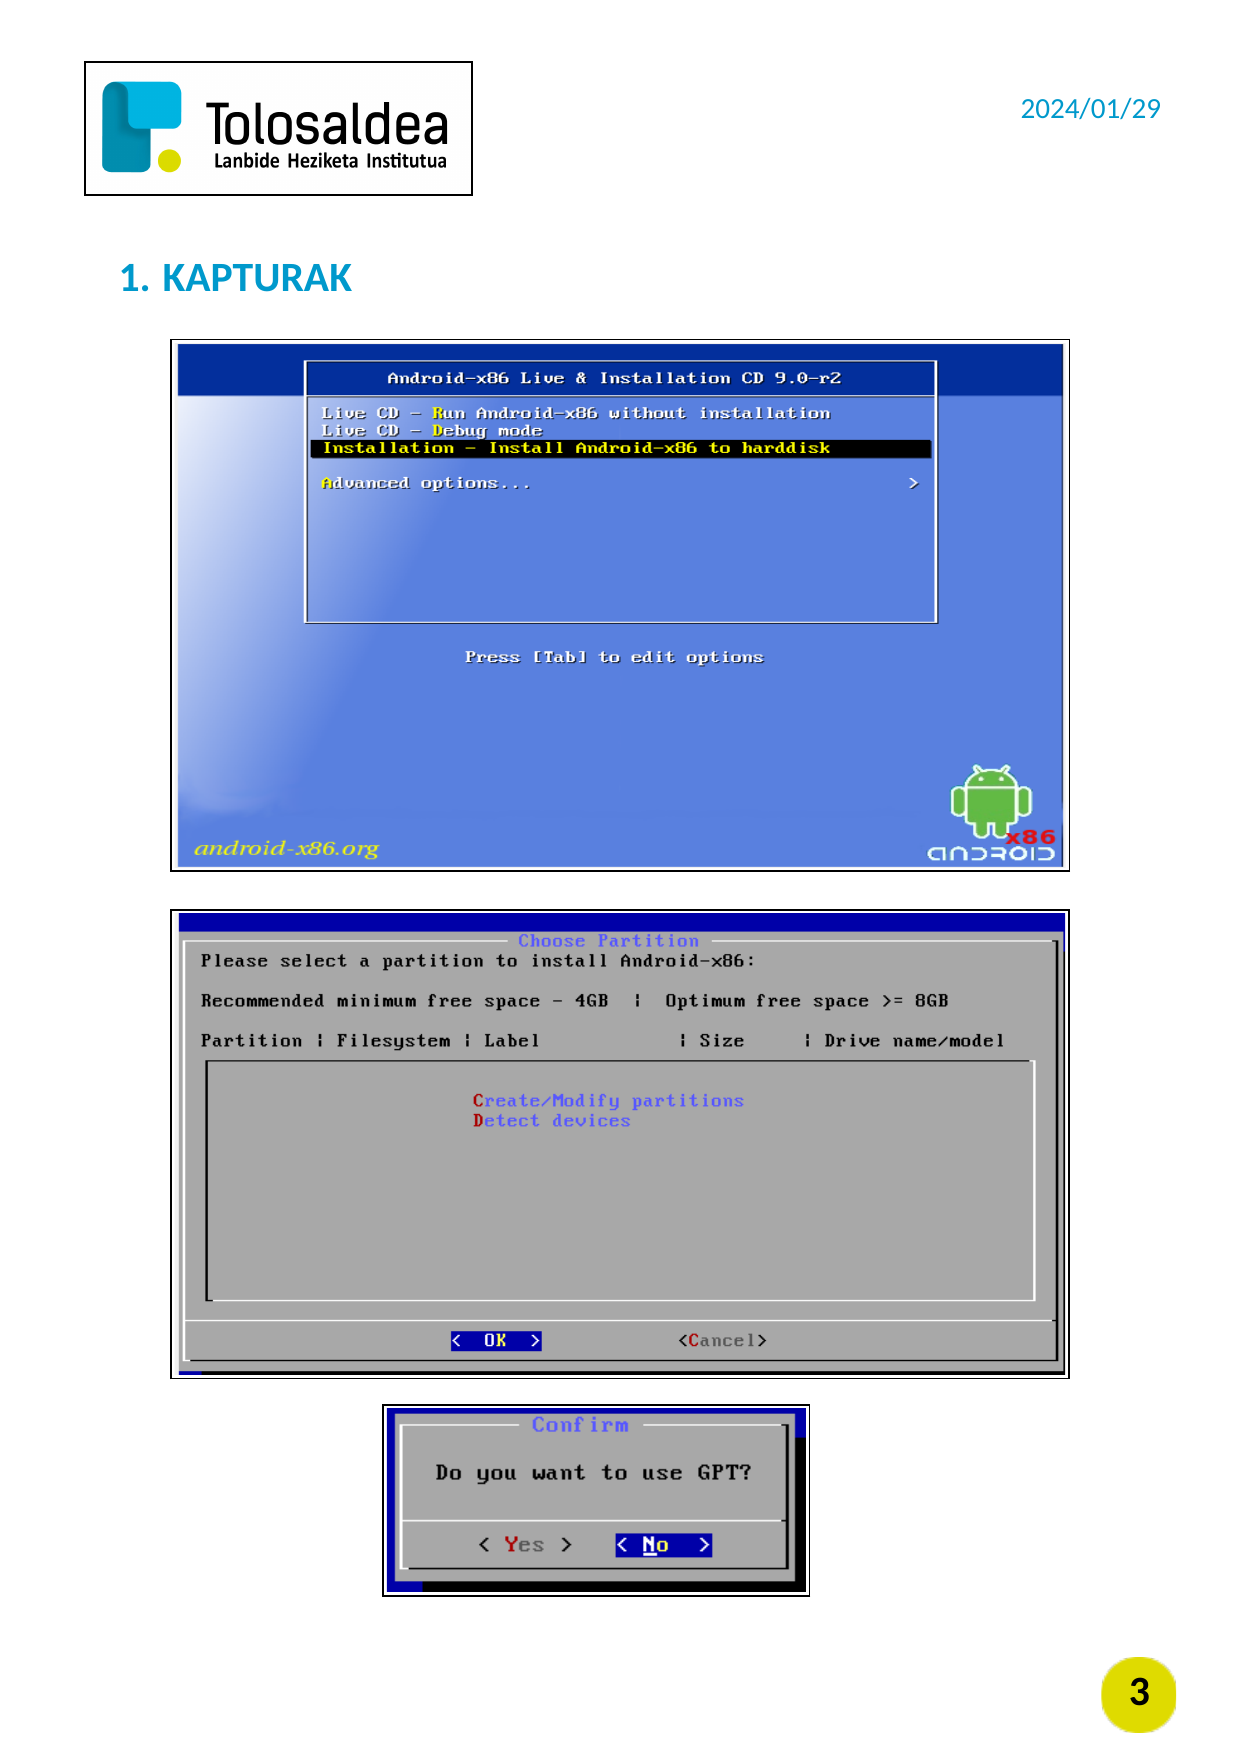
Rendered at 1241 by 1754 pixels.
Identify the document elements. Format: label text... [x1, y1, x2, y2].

picture [86, 63, 471, 194]
picture [174, 343, 1066, 868]
subtitle KAPTURAK [118, 251, 1167, 302]
picture [174, 913, 1066, 1375]
picture [386, 1408, 806, 1592]
